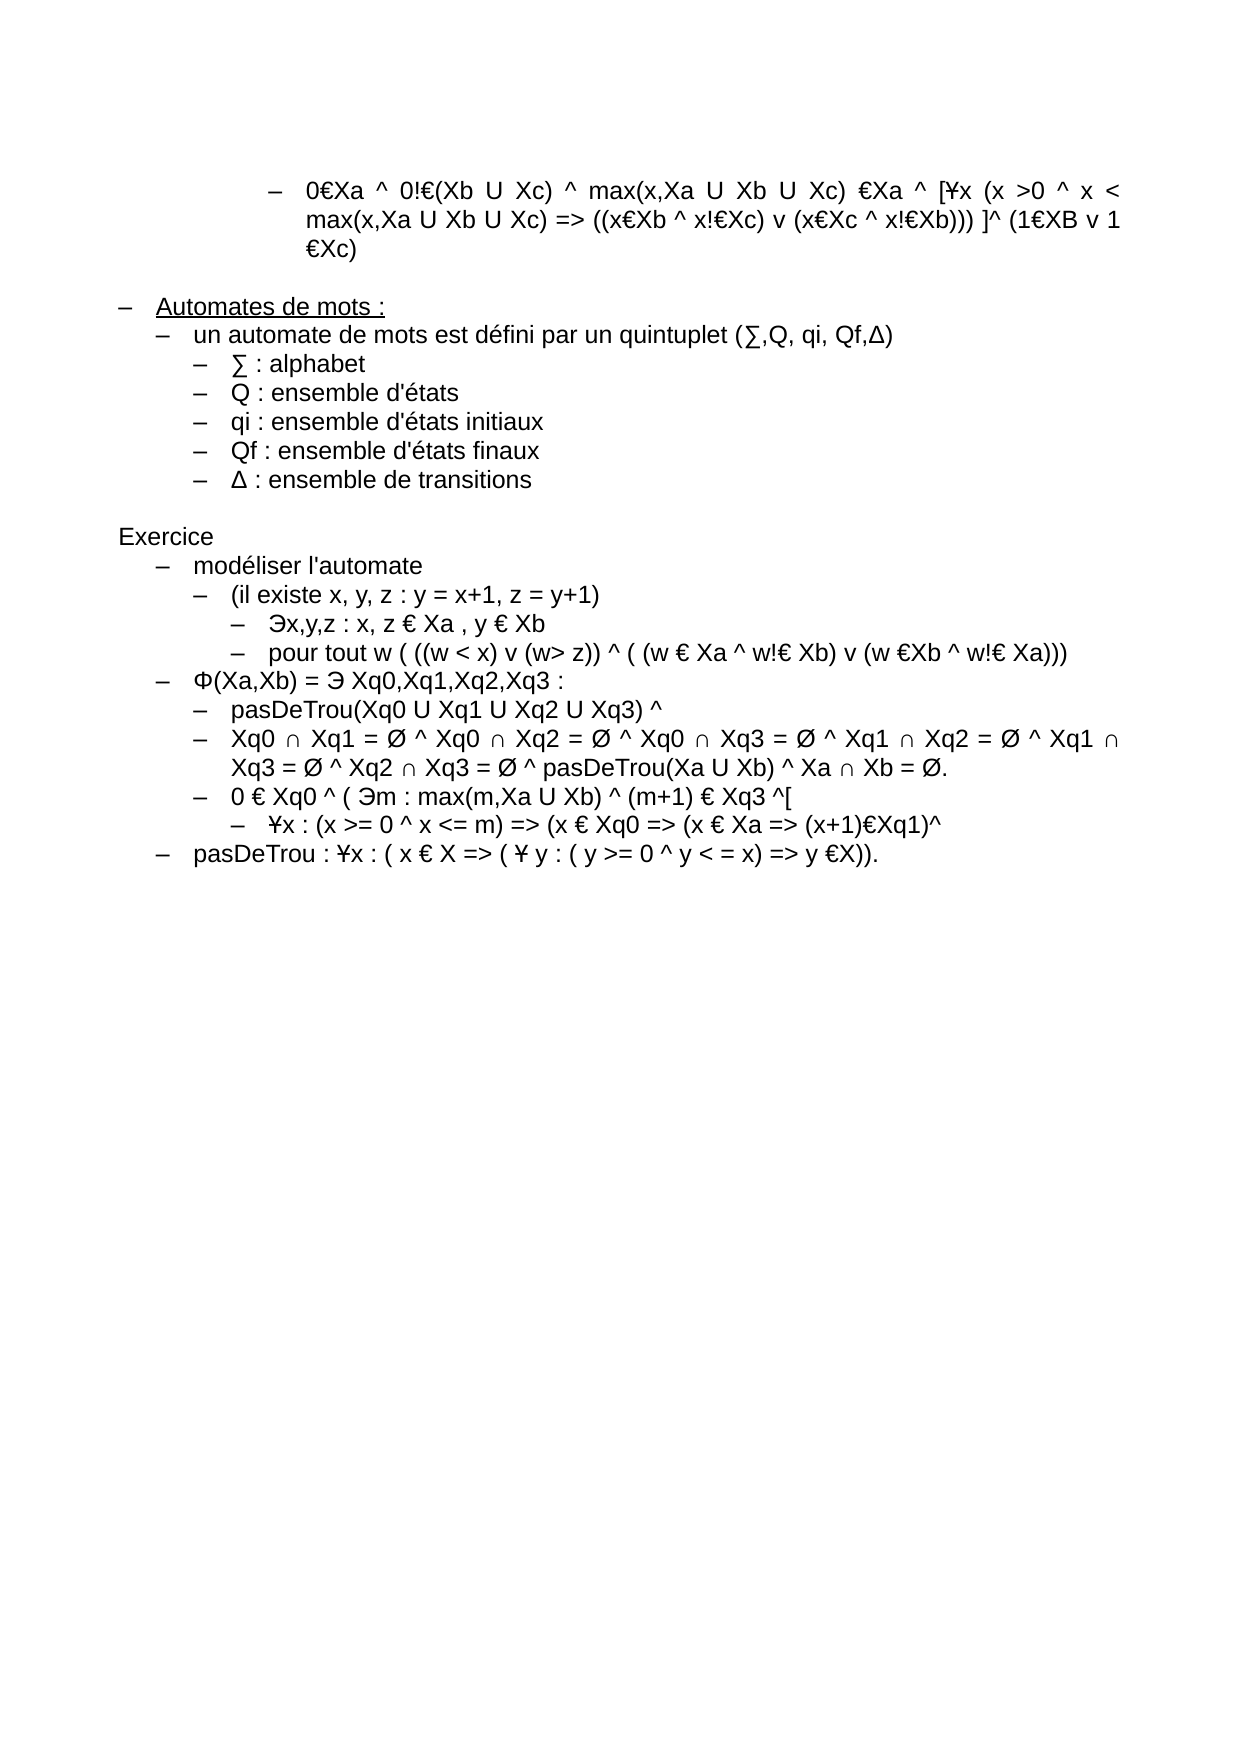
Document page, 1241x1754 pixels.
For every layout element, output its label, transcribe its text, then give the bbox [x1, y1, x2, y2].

list ∑ : alphabet [193, 349, 1122, 378]
list 0 € Xq0 ^ ( Эm : max(m,Xa U Xb) ^ (m+1) € Xq3 ^[ [193, 782, 1122, 811]
list un automate de mots est défini par un quintuplet (∑,Q, qi, Qf,Δ) [156, 320, 1122, 349]
list pasDeTrou : Ұx : ( x € X => ( Ұ y : ( y >= 0 ^ y < = x) => y €X)). [156, 839, 1122, 868]
list (il existe x, y, z : y = x+1, z = y+1) [193, 580, 1122, 609]
list Ұx : (x >= 0 ^ x <= m) => (x € Xq0 => (x € Xa => (x+1)€Xq1)^ [231, 811, 1122, 839]
list modéliser l'automate [156, 551, 1122, 580]
list pour tout w ( ((w < x) v (w> z)) ^ ( (w € Xa ^ w!€ Xb) v (w €Xb ^ w!€ Xa))) [231, 637, 1122, 666]
list 0€Xa ^ 0!€(Xb U Xc) ^ max(x,Xa U Xb U Xc) €Xa ^ [Ұx (x >0 ^ x < max(x,Xa U Xb U Xc) => ((x€Xb ^ x!€Xc) v (x€Xc ^ x!€Xb))) ]^ (1€XB v 1 €Xc) [268, 176, 1122, 263]
text Exercice [118, 522, 1122, 551]
list Qf : ensemble d'états finaux [193, 436, 1122, 464]
list Эx,y,z : x, z € Xa , y € Xb [231, 609, 1122, 637]
list Automates de mots : [118, 291, 1122, 320]
list Δ : ensemble de transitions [193, 464, 1122, 493]
list Xq0 ∩ Xq1 = Ø ^ Xq0 ∩ Xq2 = Ø ^ Xq0 ∩ Xq3 = Ø ^ Xq1 ∩ Xq2 = Ø ^ Xq1 ∩ Xq3 = Ø ^ Xq2 ∩ Xq3 = Ø ^ pasDeTrou(Xa U Xb) ^ Xa ∩ Xb = Ø. [193, 724, 1122, 782]
list Φ(Xa,Xb) = Э Xq0,Xq1,Xq2,Xq3 : [156, 666, 1122, 695]
list Q : ensemble d'états [193, 378, 1122, 407]
list pasDeTrou(Xq0 U Xq1 U Xq2 U Xq3) ^ [193, 695, 1122, 724]
list qi : ensemble d'états initiaux [193, 407, 1122, 436]
